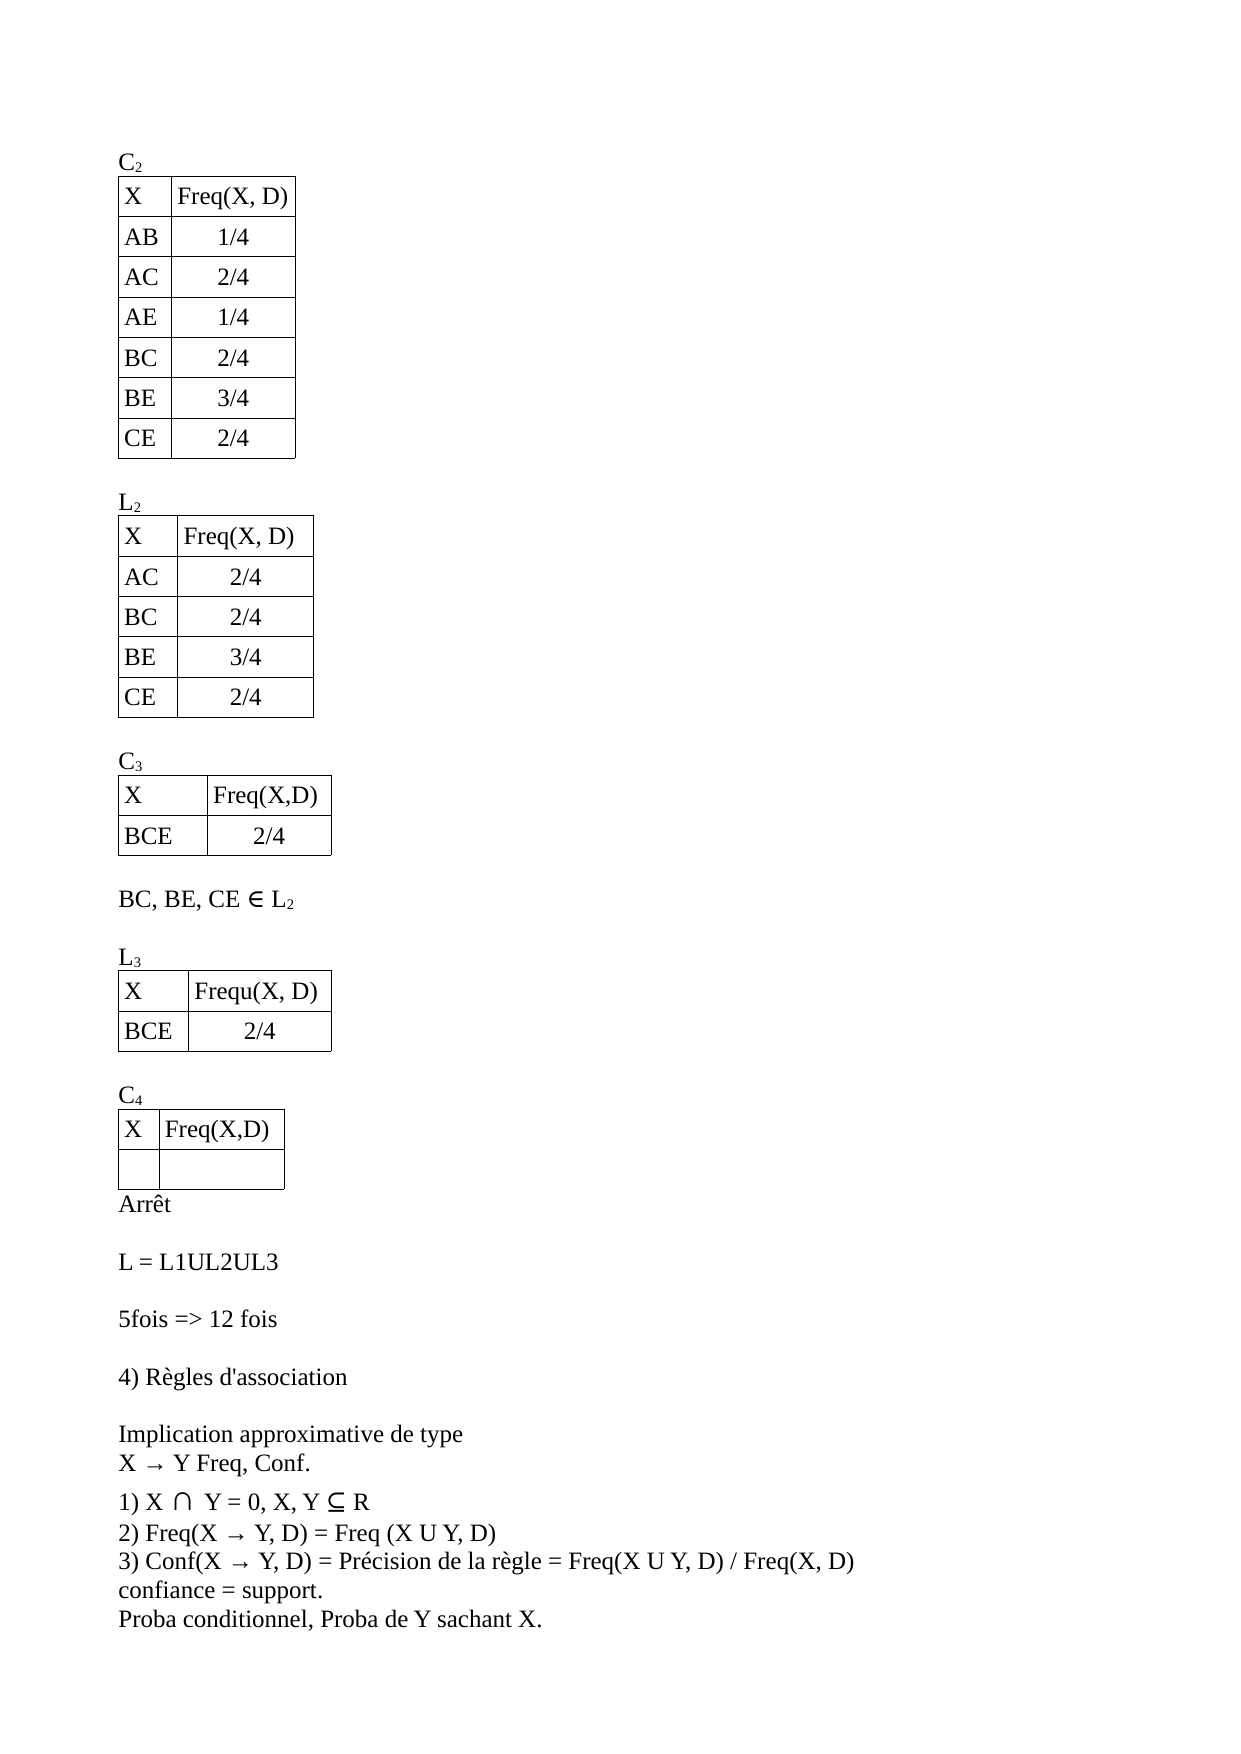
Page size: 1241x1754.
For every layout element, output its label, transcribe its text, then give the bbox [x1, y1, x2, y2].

table_header Freq(X,D) [208, 776, 331, 815]
text confiance = support. [118, 1575, 1122, 1604]
table_cell 2/4 [172, 338, 295, 377]
table_cell BE [119, 637, 177, 677]
table_cell BC [119, 338, 171, 377]
table_cell 2/4 [178, 597, 313, 636]
table_cell BCE [119, 1012, 188, 1051]
text C4 [118, 1080, 1122, 1108]
table_cell 2/4 [172, 419, 295, 458]
table_cell 1/4 [172, 298, 295, 337]
table_header X [119, 971, 188, 1011]
table_cell 2/4 [189, 1012, 331, 1051]
table_header Freq(X, D) [172, 177, 295, 216]
table_header X [119, 776, 207, 815]
table_cell [160, 1150, 284, 1189]
text C2 [118, 147, 1122, 176]
text X → Y Freq, Conf. [118, 1448, 1122, 1477]
table_header X [119, 1110, 159, 1149]
table_header Freq(X, D) [178, 516, 313, 556]
text Implication approximative de type [118, 1419, 1122, 1448]
text 4) Règles d'association [118, 1362, 1122, 1391]
table_cell BE [119, 378, 171, 417]
text L2 [118, 487, 1122, 515]
table_header Frequ(X, D) [189, 971, 331, 1011]
table_header Freq(X,D) [160, 1110, 284, 1149]
text Proba conditionnel, Proba de Y sachant X. [118, 1604, 1122, 1633]
table_cell 2/4 [178, 678, 313, 717]
text 3) Conf(X → Y, D) = Précision de la règle = Freq(X U Y, D) / Freq(X, D) [118, 1546, 1122, 1575]
table_cell BC [119, 597, 177, 636]
table_header X [119, 516, 177, 556]
table_cell 2/4 [178, 557, 313, 596]
table_cell CE [119, 678, 177, 717]
table_cell AE [119, 298, 171, 337]
text 5fois => 12 fois [118, 1304, 1122, 1333]
text C3 [118, 746, 1122, 774]
table_cell [119, 1150, 159, 1189]
table_cell 2/4 [208, 816, 331, 855]
table_cell 1/4 [172, 217, 295, 256]
table_header X [119, 177, 171, 216]
table_cell CE [119, 419, 171, 458]
table_cell BCE [119, 816, 207, 855]
text L = L1UL2UL3 [118, 1247, 1122, 1276]
text 1) X ∩ Y = 0, X, Y ⊆ R [118, 1477, 1122, 1518]
table_cell AB [119, 217, 171, 256]
text BC, BE, CE ∈ L2 [118, 884, 1122, 913]
table_cell 3/4 [178, 637, 313, 677]
text L3 [118, 942, 1122, 970]
table_cell AC [119, 257, 171, 297]
table_cell 3/4 [172, 378, 295, 417]
text 2) Freq(X → Y, D) = Freq (X U Y, D) [118, 1518, 1122, 1546]
text Arrêt [118, 1189, 1122, 1218]
table_cell AC [119, 557, 177, 596]
table_cell 2/4 [172, 257, 295, 297]
